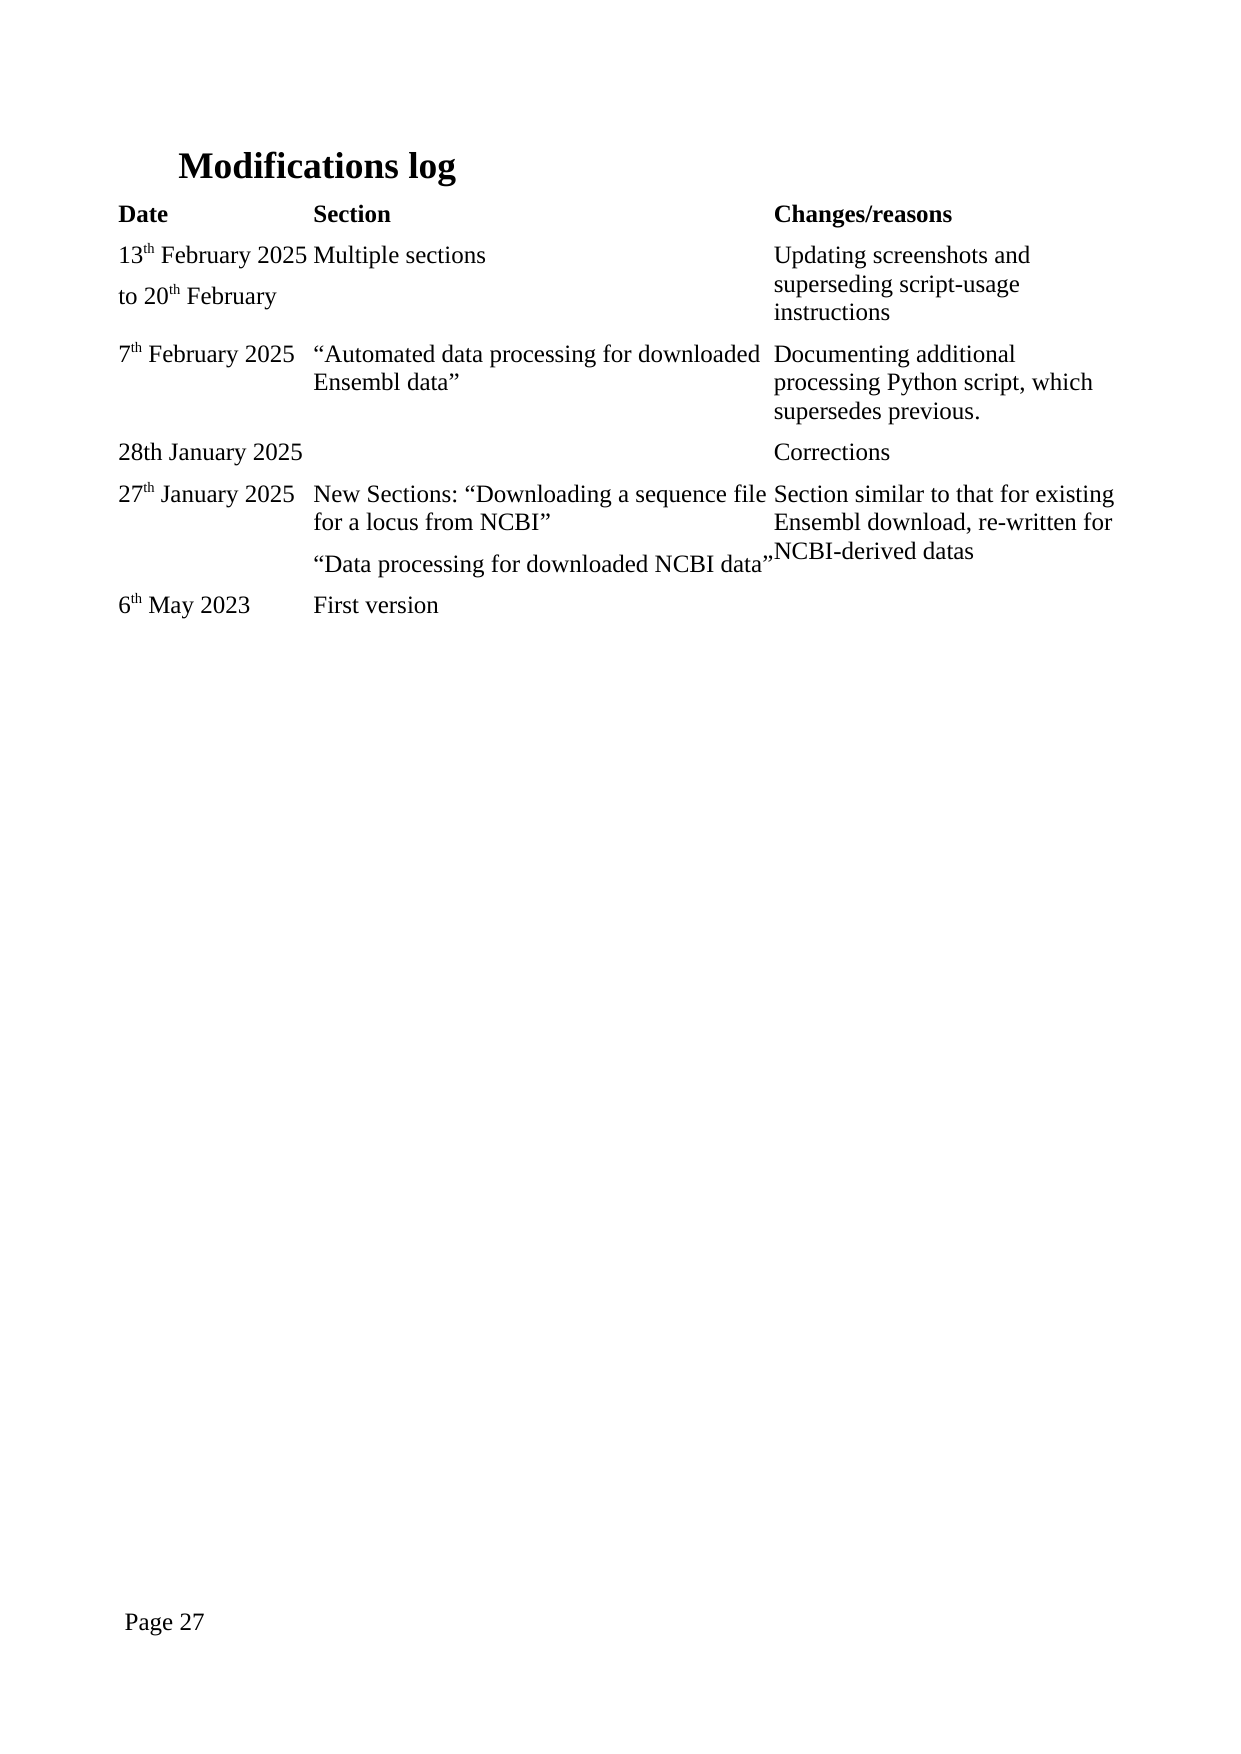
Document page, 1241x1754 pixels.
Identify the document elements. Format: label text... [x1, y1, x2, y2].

table_cell 7th February 2025 [118, 339, 313, 437]
table_cell [313, 438, 773, 479]
table_cell “Automated data processing for downloaded Ensembl data” [313, 339, 773, 437]
table_header Date [118, 199, 313, 240]
table_cell Updating screenshots and superseding script-usage instructions [774, 240, 1122, 339]
table_cell 6th May 2023 [118, 590, 313, 631]
table_cell First version [313, 590, 773, 631]
table_cell Corrections [774, 438, 1122, 479]
table_cell [774, 590, 1122, 631]
table_cell 27th January 2025 [118, 479, 313, 590]
table_cell 13th February 2025 to 20th February [118, 240, 313, 339]
table_cell Multiple sections [313, 240, 773, 339]
table_cell 28th January 2025 [118, 438, 313, 479]
table_header Section [313, 199, 773, 240]
table_header Changes/reasons [774, 199, 1122, 240]
table_cell Section similar to that for existing Ensembl download, re-written for NCBI-derived datas [774, 479, 1122, 590]
table_cell New Sections: “Downloading a sequence file for a locus from NCBI” “Data processing for downloaded NCBI data” [313, 479, 773, 590]
subtitle Modifications log [118, 143, 1122, 186]
table_cell Documenting additional processing Python script, which supersedes previous. [774, 339, 1122, 437]
